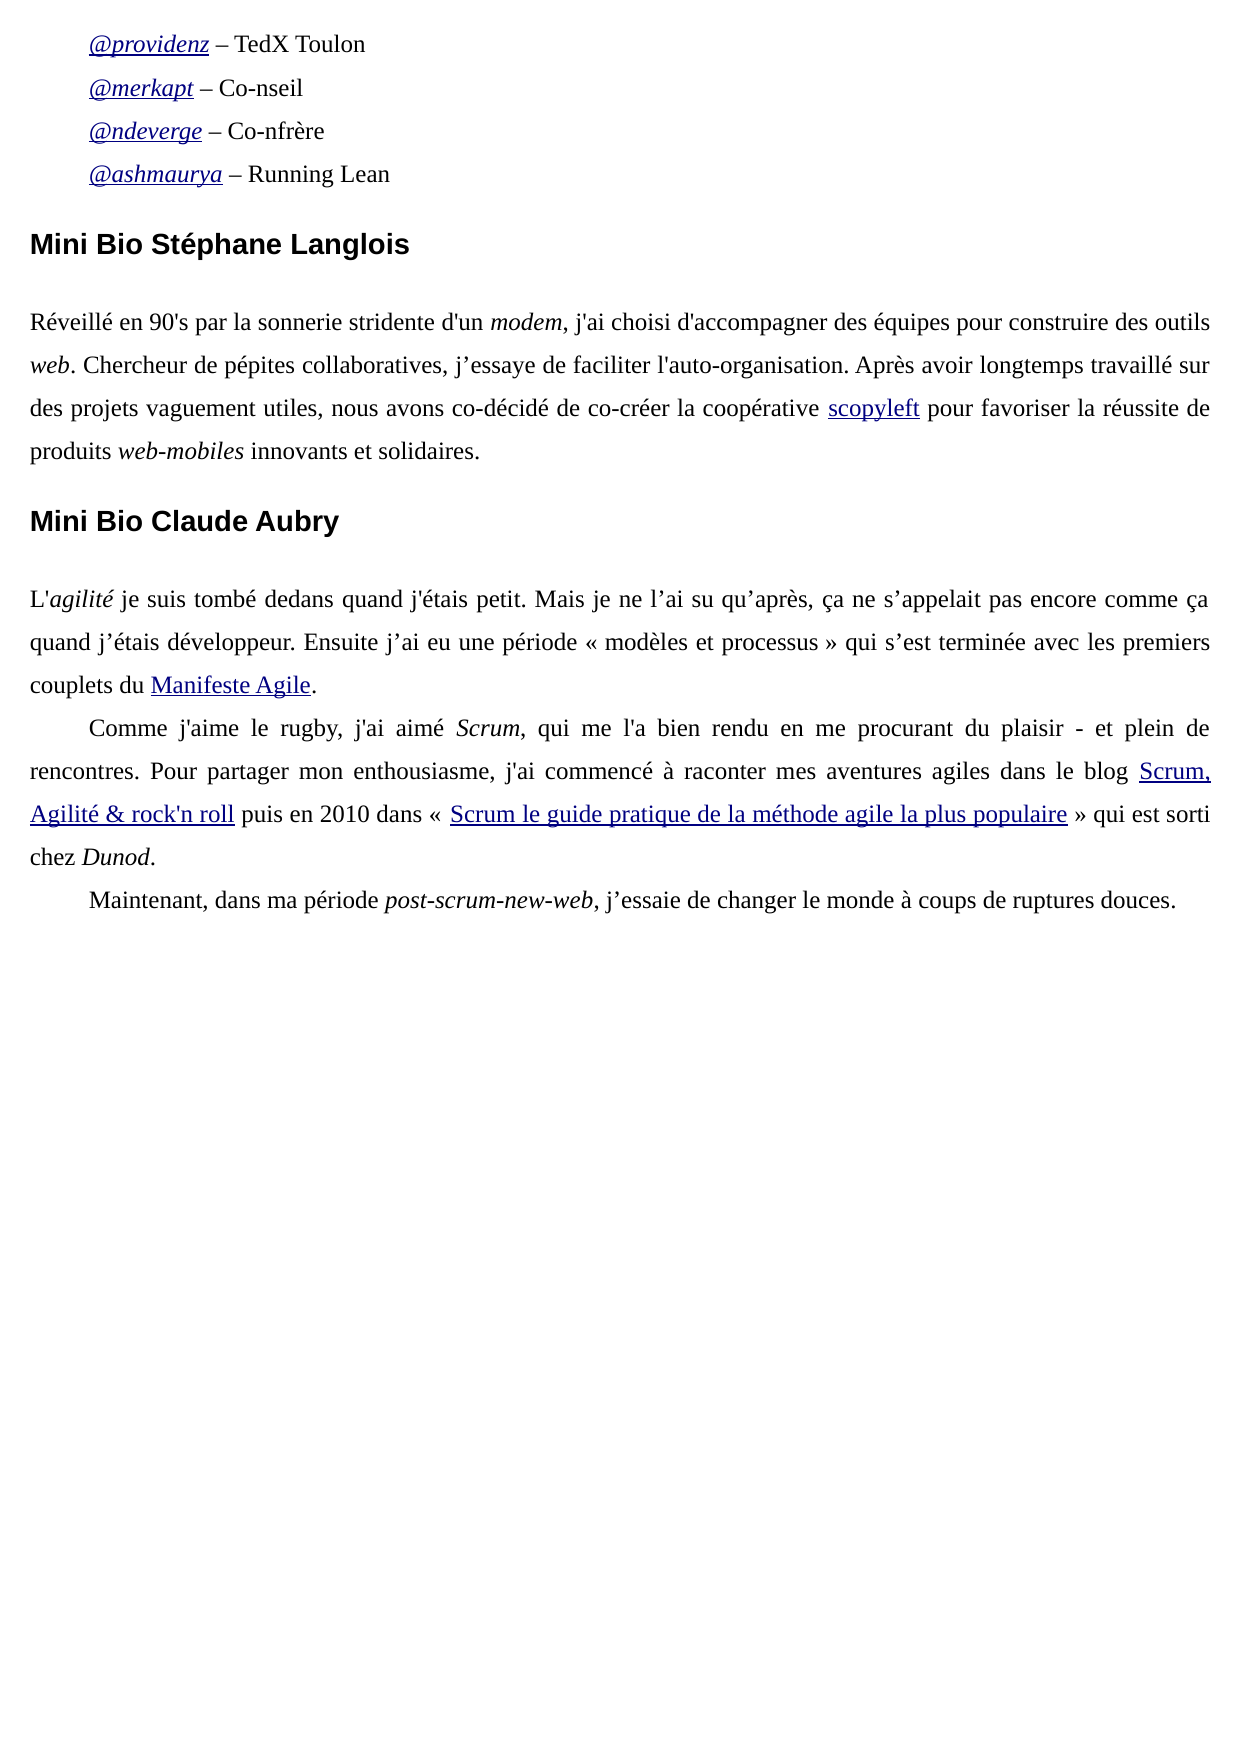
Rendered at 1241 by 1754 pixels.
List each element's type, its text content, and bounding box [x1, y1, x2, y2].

text @providenz – TedX Toulon [29, 29, 1211, 58]
subtitle Mini Bio Claude Aubry [29, 504, 1211, 537]
text Maintenant, dans ma période post-scrum-new-web, j’essaie de changer le monde à coups de ruptures douces. [29, 886, 1211, 914]
text Réveillé en 90's par la sonnerie stridente d'un modem, j'ai choisi d'accompagner des équipes pour construire des outils web. Chercheur de pépites collaboratives, j’essaye de faciliter l'auto-organisation. Après avoir longtemps travaillé sur des projets vaguement utiles, nous avons co-décidé de co-créer la coopérative scopyleft pour favoriser la réussite de produits web-mobiles innovants et solidaires. [29, 307, 1211, 465]
text @ashmaurya – Running Lean [29, 159, 1211, 188]
text Comme j'aime le rugby, j'ai aimé Scrum, qui me l'a bien rendu en me procurant du plaisir - et plein de rencontres. Pour partager mon enthousiasme, j'ai commencé à raconter mes aventures agiles dans le blog Scrum, Agilité & rock'n roll puis en 2010 dans « Scrum le guide pratique de la méthode agile la plus populaire » qui est sorti chez Dunod. [29, 713, 1211, 871]
text L'agilité je suis tombé dedans quand j'étais petit. Mais je ne l’ai su qu’après, ça ne s’appelait pas encore comme ça quand j’étais développeur. Ensuite j’ai eu une période « modèles et processus » qui s’est terminée avec les premiers couplets du Manifeste Agile. [29, 584, 1211, 699]
text @ndeverge – Co-nfrère [29, 116, 1211, 144]
text @merkapt – Co-nseil [29, 73, 1211, 101]
subtitle Mini Bio Stéphane Langlois [29, 227, 1211, 260]
